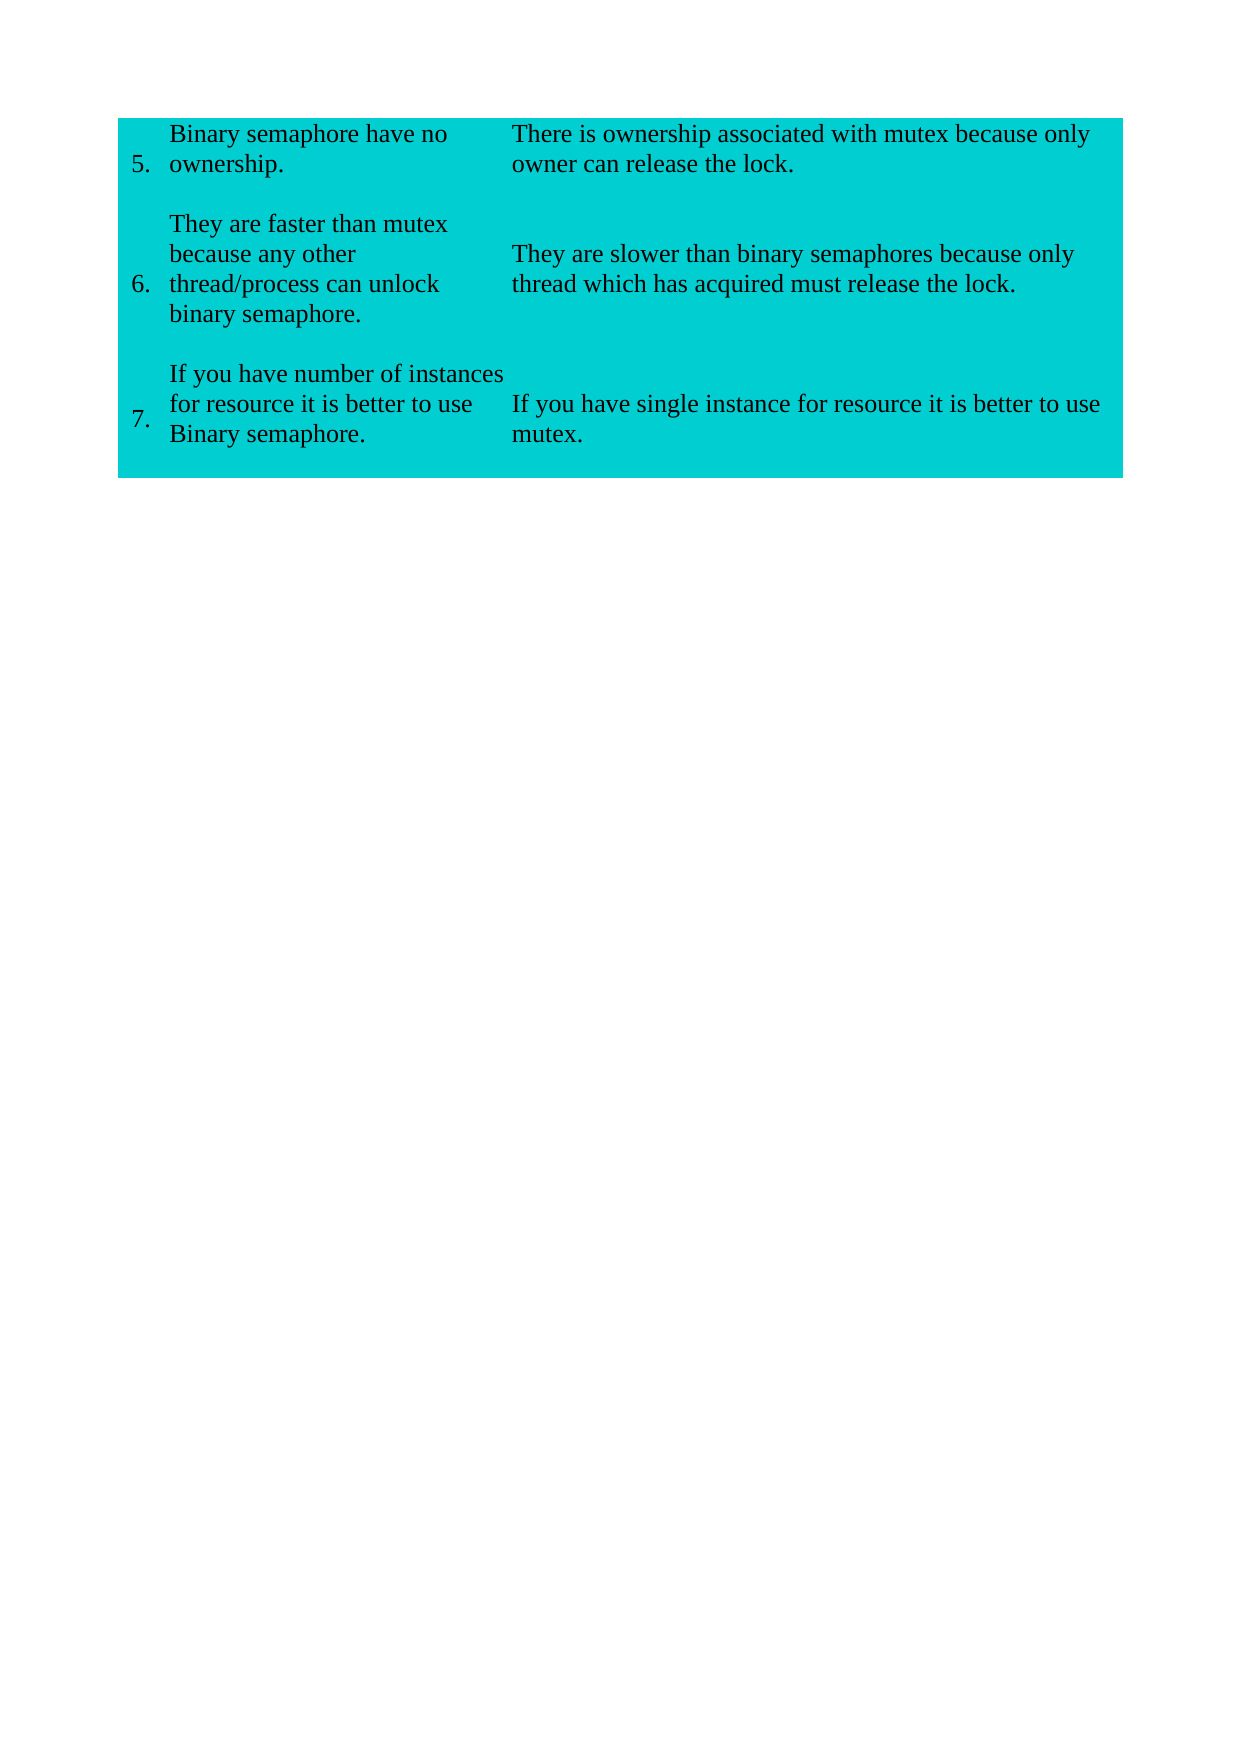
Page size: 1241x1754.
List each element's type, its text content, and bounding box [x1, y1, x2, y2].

table_cell 7. [118, 358, 169, 478]
table_cell They are slower than binary semaphores because only thread which has acquired must release the lock. [512, 208, 1123, 358]
table_cell 5. [118, 118, 169, 208]
table_cell 6. [118, 208, 169, 358]
table_cell They are faster than mutex because any other thread/process can unlock binary semaphore. [169, 208, 512, 358]
table_cell Binary semaphore have no ownership. [169, 118, 512, 208]
table_cell If you have number of instances for resource it is better to use Binary semaphore. [169, 358, 512, 478]
table_cell If you have single instance for resource it is better to use mutex. [512, 358, 1123, 478]
table_cell There is ownership associated with mutex because only owner can release the lock. [512, 118, 1123, 208]
